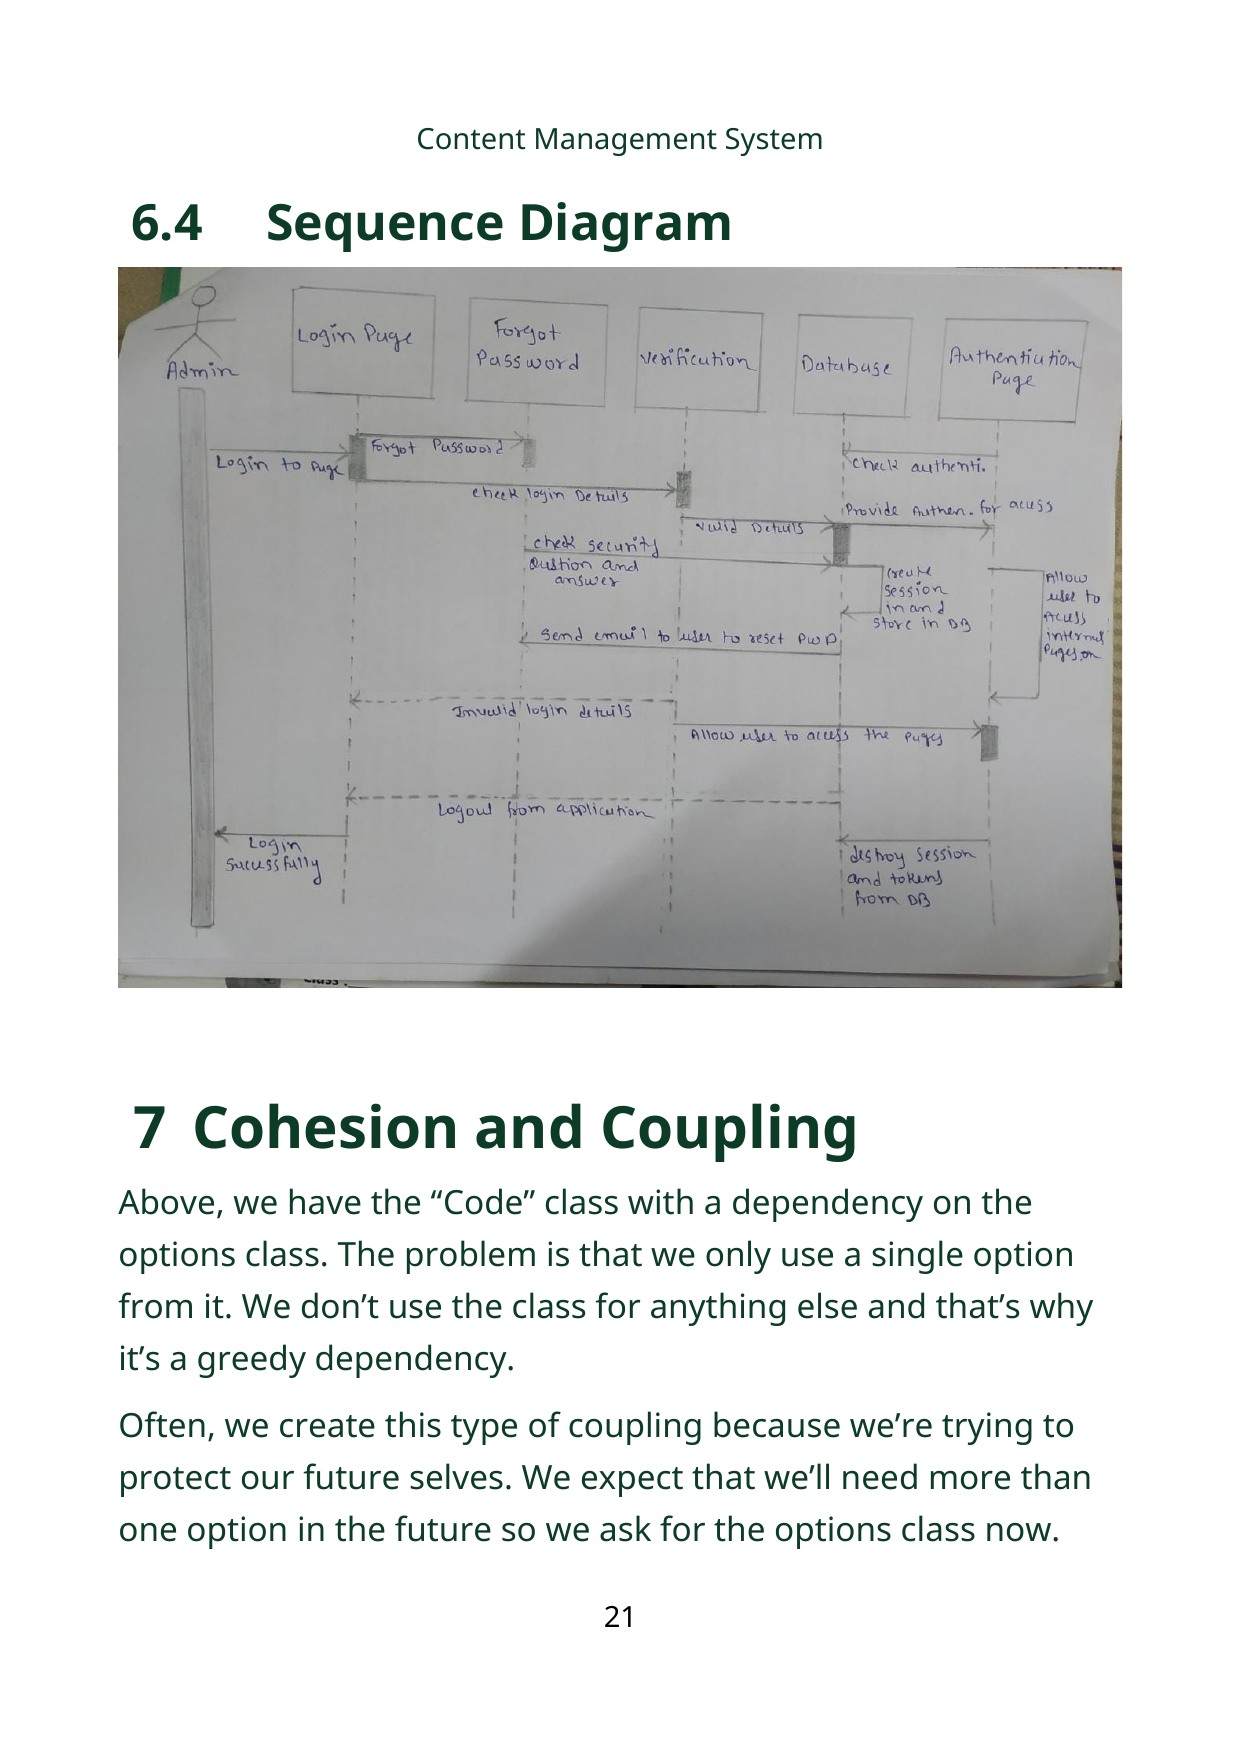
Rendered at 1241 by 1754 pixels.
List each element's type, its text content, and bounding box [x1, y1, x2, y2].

text Often, we create this type of coupling because we’re trying to protect our future selves. We expect that we’ll need more than one option in the future so we ask for the options class now. [118, 1402, 1122, 1552]
subtitle Cohesion and Coupling [118, 1086, 1122, 1166]
subtitle Sequence Diagram [118, 187, 1122, 255]
picture [118, 267, 1123, 988]
text Above, we have the “Code” class with a dependency on the options class. The problem is that we only use a single option from it. We don’t use the class for anything else and that’s why it’s a greedy dependency. [118, 1178, 1122, 1380]
